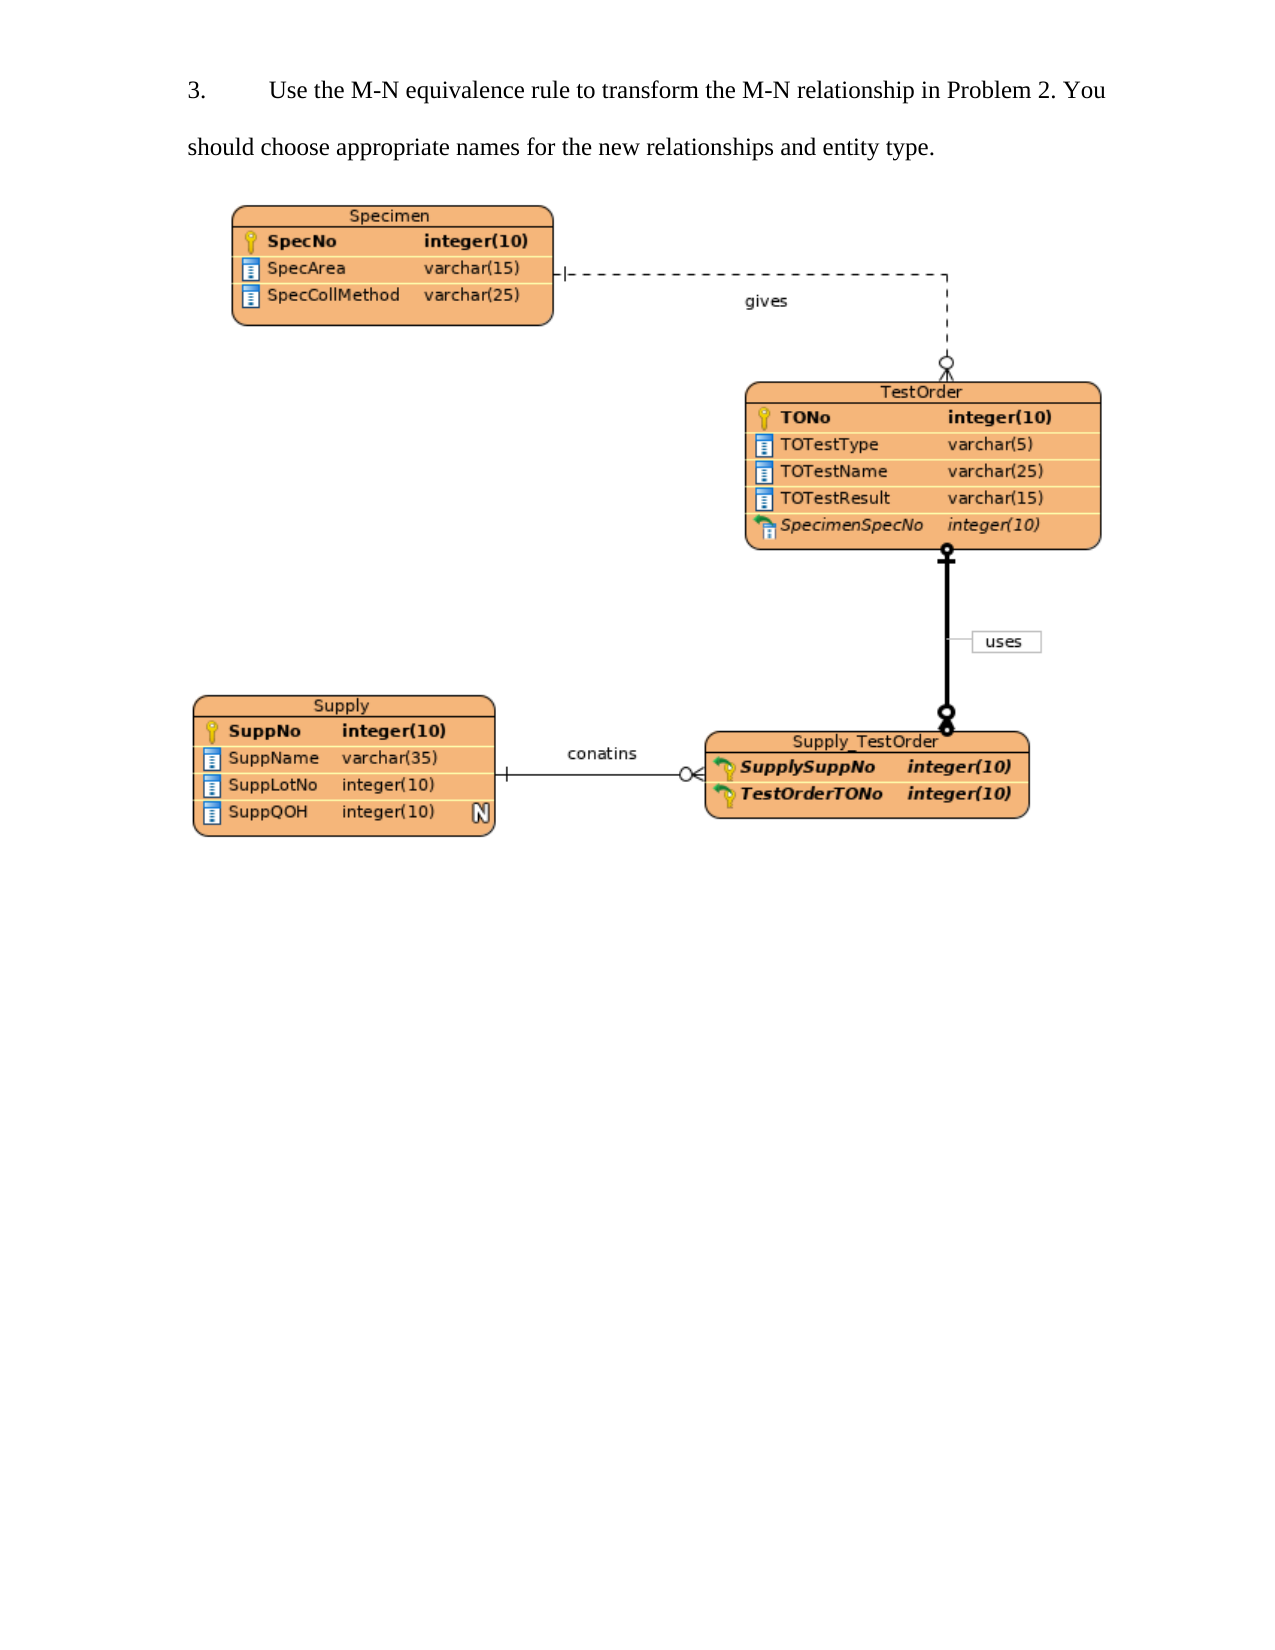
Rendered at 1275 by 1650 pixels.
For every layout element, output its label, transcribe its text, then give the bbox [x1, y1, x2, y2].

picture [187, 190, 1163, 864]
list Use the M-N equivalence rule to transform the M-N relationship in Problem 2. You should choose appropriate names for the new relationships and entity type. [187, 75, 1162, 161]
